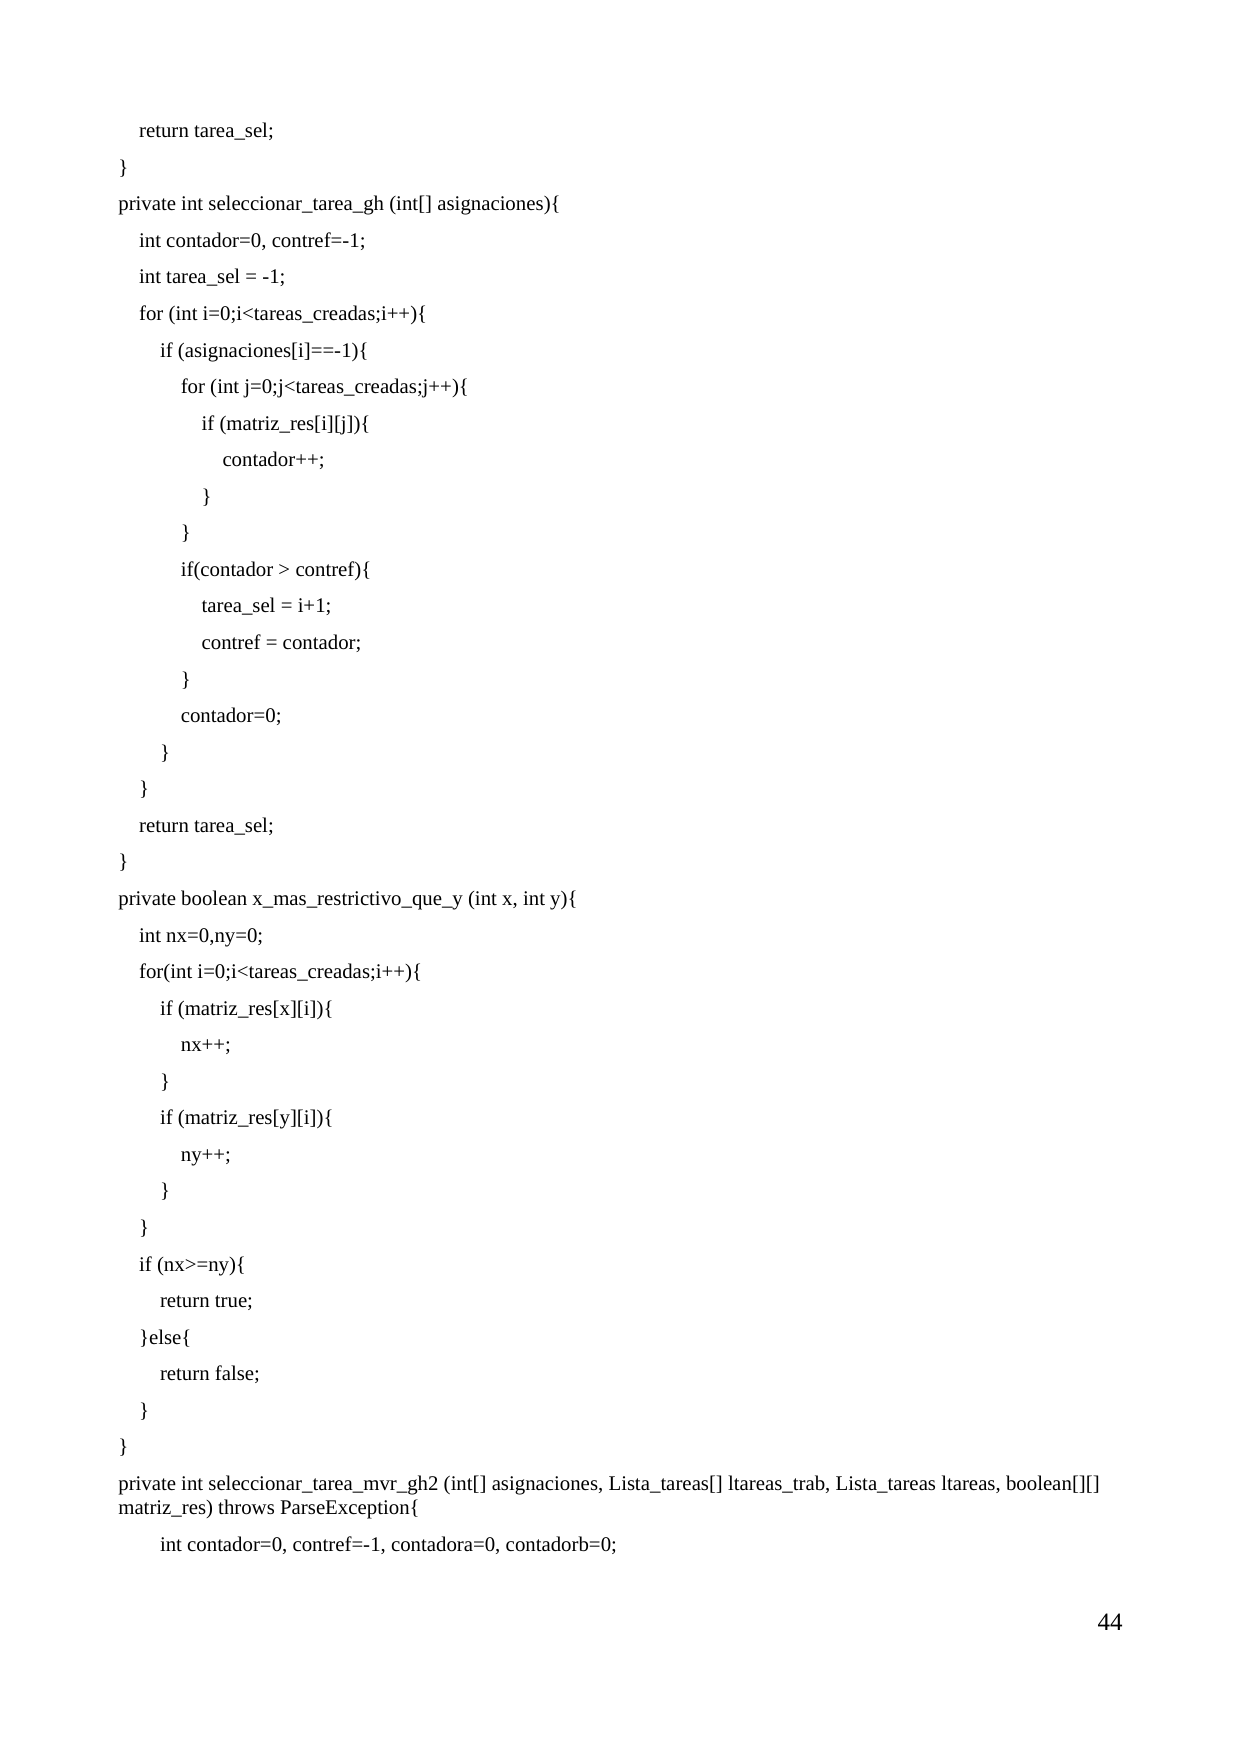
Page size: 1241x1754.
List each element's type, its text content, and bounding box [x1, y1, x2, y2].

text } [118, 667, 1122, 691]
text int contador=0, contref=-1; [118, 228, 1122, 252]
text private int seleccionar_tarea_mvr_gh2 (int[] asignaciones, Lista_tareas[] ltareas_trab, Lista_tareas ltareas, boolean[][] matriz_res) throws ParseException{ [118, 1471, 1122, 1519]
text return false; [118, 1361, 1122, 1385]
text int nx=0,ny=0; [118, 922, 1122, 947]
text ny++; [118, 1142, 1122, 1166]
text contador=0; [118, 703, 1122, 727]
text } [118, 1178, 1122, 1202]
text if (matriz_res[x][i]){ [118, 996, 1122, 1020]
text int contador=0, contref=-1, contadora=0, contadorb=0; [118, 1532, 1122, 1556]
text for (int j=0;j<tareas_creadas;j++){ [118, 374, 1122, 398]
text } [118, 520, 1122, 544]
text return tarea_sel; [118, 813, 1122, 837]
text } [118, 740, 1122, 764]
text }else{ [118, 1325, 1122, 1349]
text } [118, 1069, 1122, 1093]
text } [118, 155, 1122, 179]
text } [118, 849, 1122, 873]
text if (asignaciones[i]==-1){ [118, 337, 1122, 362]
text } [118, 1434, 1122, 1458]
text tarea_sel = i+1; [118, 593, 1122, 617]
text nx++; [118, 1032, 1122, 1056]
text if (matriz_res[y][i]){ [118, 1105, 1122, 1129]
text } [118, 1398, 1122, 1422]
text for(int i=0;i<tareas_creadas;i++){ [118, 959, 1122, 983]
text if (nx>=ny){ [118, 1252, 1122, 1276]
text if(contador > contref){ [118, 557, 1122, 581]
text } [118, 484, 1122, 508]
text } [118, 1215, 1122, 1239]
text int tarea_sel = -1; [118, 264, 1122, 288]
text private boolean x_mas_restrictivo_que_y (int x, int y){ [118, 886, 1122, 910]
text contref = contador; [118, 630, 1122, 654]
text private int seleccionar_tarea_gh (int[] asignaciones){ [118, 191, 1122, 215]
text contador++; [118, 447, 1122, 471]
text for (int i=0;i<tareas_creadas;i++){ [118, 301, 1122, 325]
text } [118, 776, 1122, 800]
text if (matriz_res[i][j]){ [118, 411, 1122, 435]
text return true; [118, 1288, 1122, 1312]
text return tarea_sel; [118, 118, 1122, 142]
